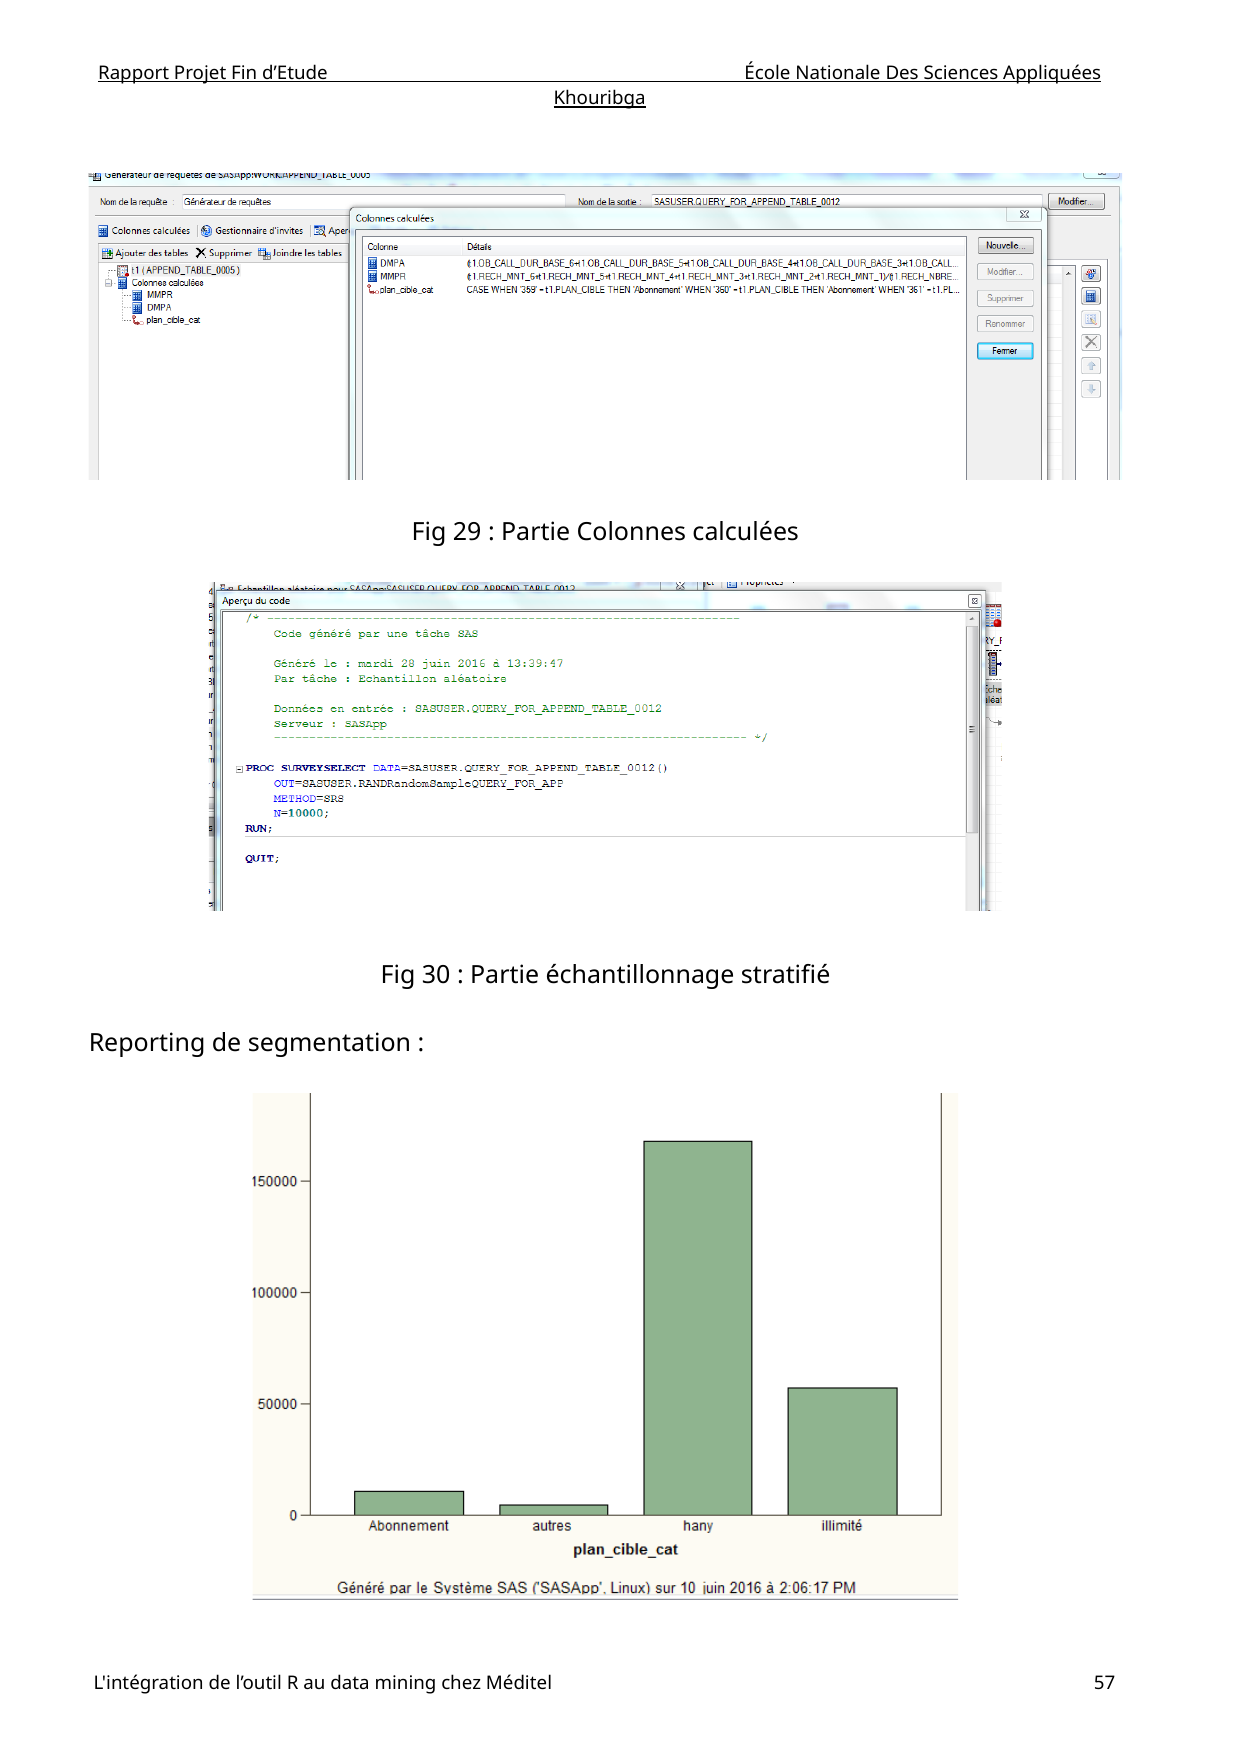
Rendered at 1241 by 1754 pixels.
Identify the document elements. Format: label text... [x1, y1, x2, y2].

picture [208, 582, 1002, 911]
picture [252, 1093, 959, 1600]
text Reporting de segmentation : [88, 1025, 1122, 1059]
text Fig 30 : Partie échantillonnage stratifié [88, 957, 1122, 991]
picture [88, 173, 1123, 480]
text Fig 29 : Partie Colonnes calculées [88, 514, 1122, 548]
